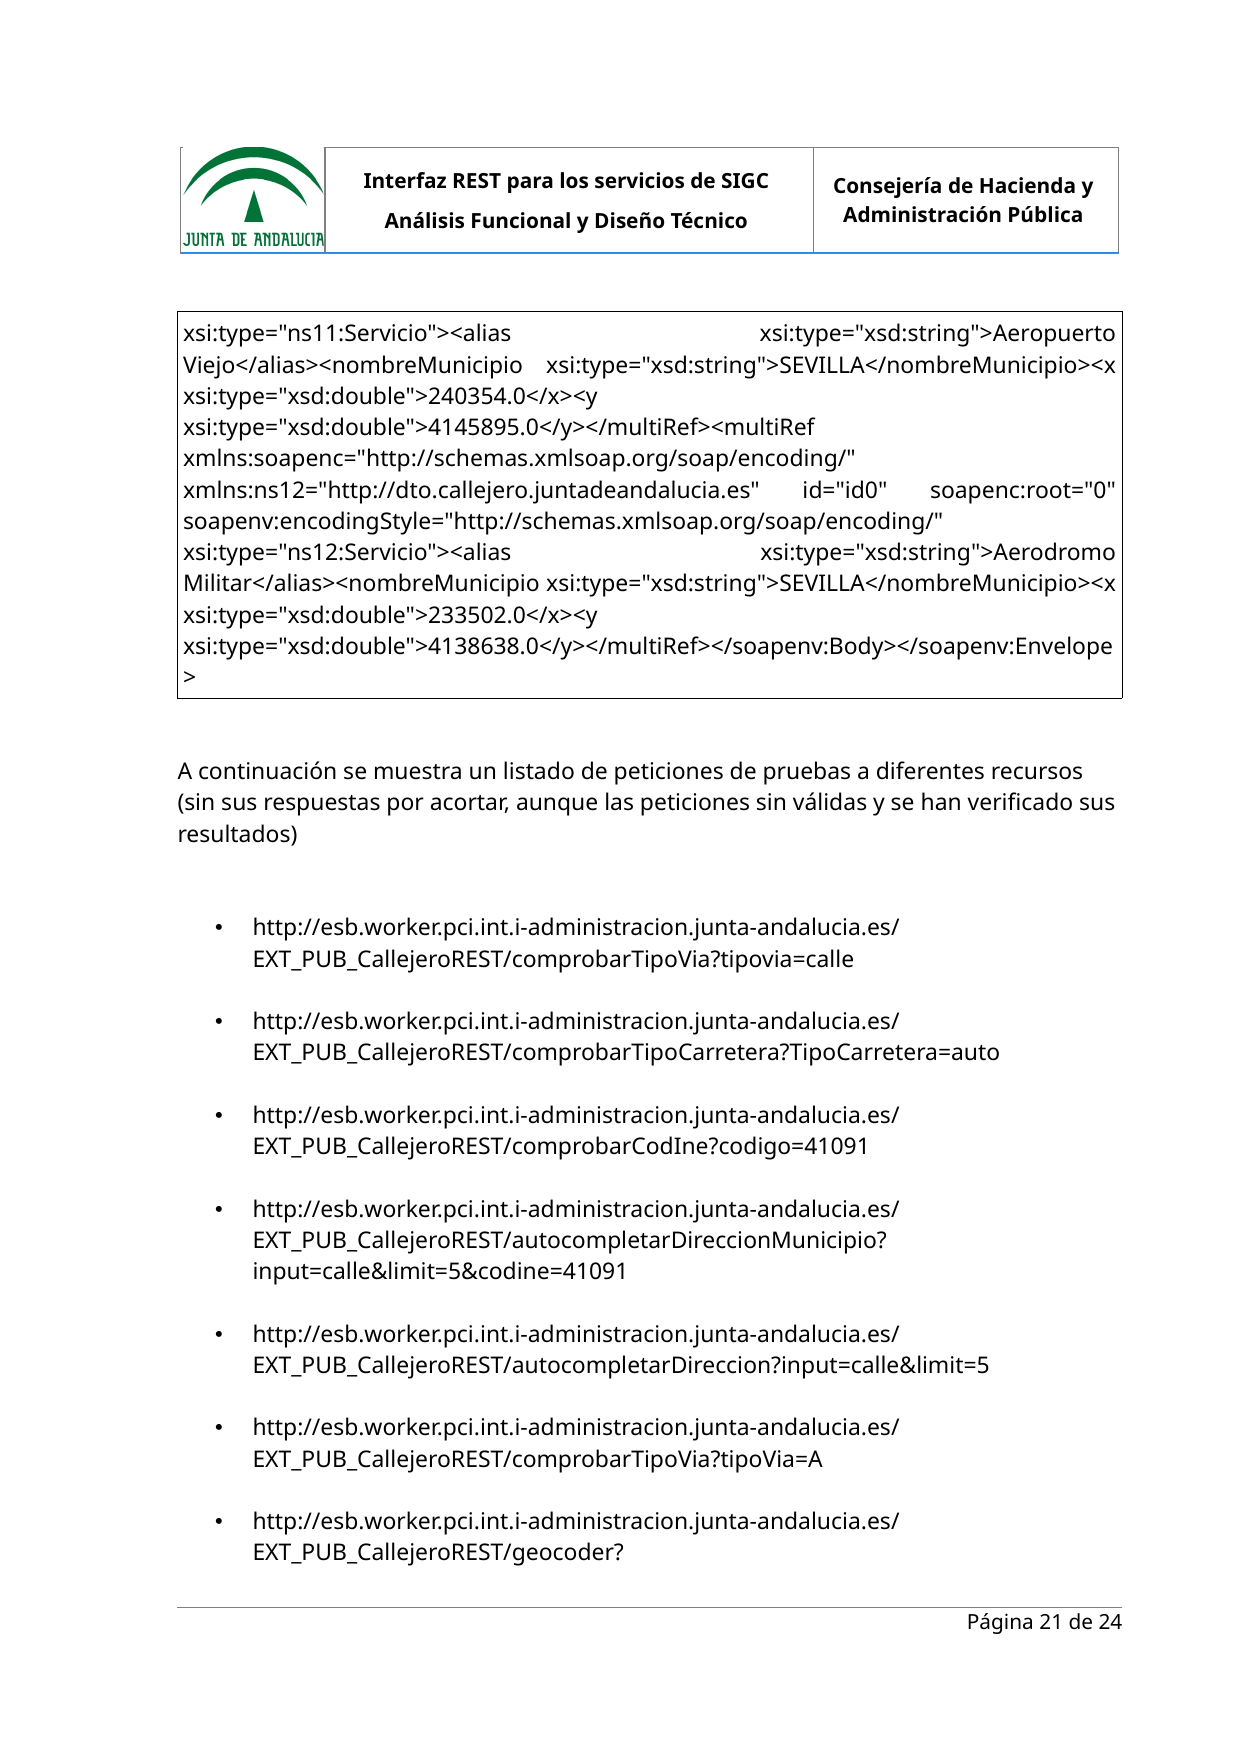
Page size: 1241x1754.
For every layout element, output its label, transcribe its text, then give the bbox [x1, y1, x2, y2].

list http://esb.worker.pci.int.i-administracion.junta-andalucia.es/EXT_PUB_CallejeroREST/comprobarTipoVia?tipovia=calle [215, 911, 1122, 974]
table_header xsi:type="ns11:Servicio"><alias xsi:type="xsd:string">Aeropuerto Viejo</alias><nombreMunicipio xsi:type="xsd:string">SEVILLA</nombreMunicipio><x xsi:type="xsd:double">240354.0</x><y xsi:type="xsd:double">4145895.0</y></multiRef><multiRef xmlns:soapenc="http://schemas.xmlsoap.org/soap/encoding/" xmlns:ns12="http://dto.callejero.juntadeandalucia.es" id="id0" soapenc:root="0" soapenv:encodingStyle="http://schemas.xmlsoap.org/soap/encoding/" xsi:type="ns12:Servicio"><alias xsi:type="xsd:string">Aerodromo Militar</alias><nombreMunicipio xsi:type="xsd:string">SEVILLA</nombreMunicipio><x xsi:type="xsd:double">233502.0</x><y xsi:type="xsd:double">4138638.0</y></multiRef></soapenv:Body></soapenv:Envelope> [178, 312, 1122, 698]
list http://esb.worker.pci.int.i-administracion.junta-andalucia.es/EXT_PUB_CallejeroREST/comprobarTipoVia?tipoVia=A [215, 1411, 1122, 1474]
text A continuación se muestra un listado de peticiones de pruebas a diferentes recursos (sin sus respuestas por acortar, aunque las peticiones sin válidas y se han verificado sus resultados) [177, 755, 1122, 849]
picture [183, 147, 324, 246]
list http://esb.worker.pci.int.i-administracion.junta-andalucia.es/EXT_PUB_CallejeroREST/geocoder? [215, 1505, 1122, 1567]
list http://esb.worker.pci.int.i-administracion.junta-andalucia.es/EXT_PUB_CallejeroREST/comprobarCodIne?codigo=41091 [215, 1099, 1122, 1161]
list http://esb.worker.pci.int.i-administracion.junta-andalucia.es/EXT_PUB_CallejeroREST/autocompletarDireccionMunicipio?input=calle&limit=5&codine=41091 [215, 1192, 1122, 1286]
list http://esb.worker.pci.int.i-administracion.junta-andalucia.es/EXT_PUB_CallejeroREST/autocompletarDireccion?input=calle&limit=5 [215, 1317, 1122, 1380]
list http://esb.worker.pci.int.i-administracion.junta-andalucia.es/EXT_PUB_CallejeroREST/comprobarTipoCarretera?TipoCarretera=auto [215, 1005, 1122, 1067]
